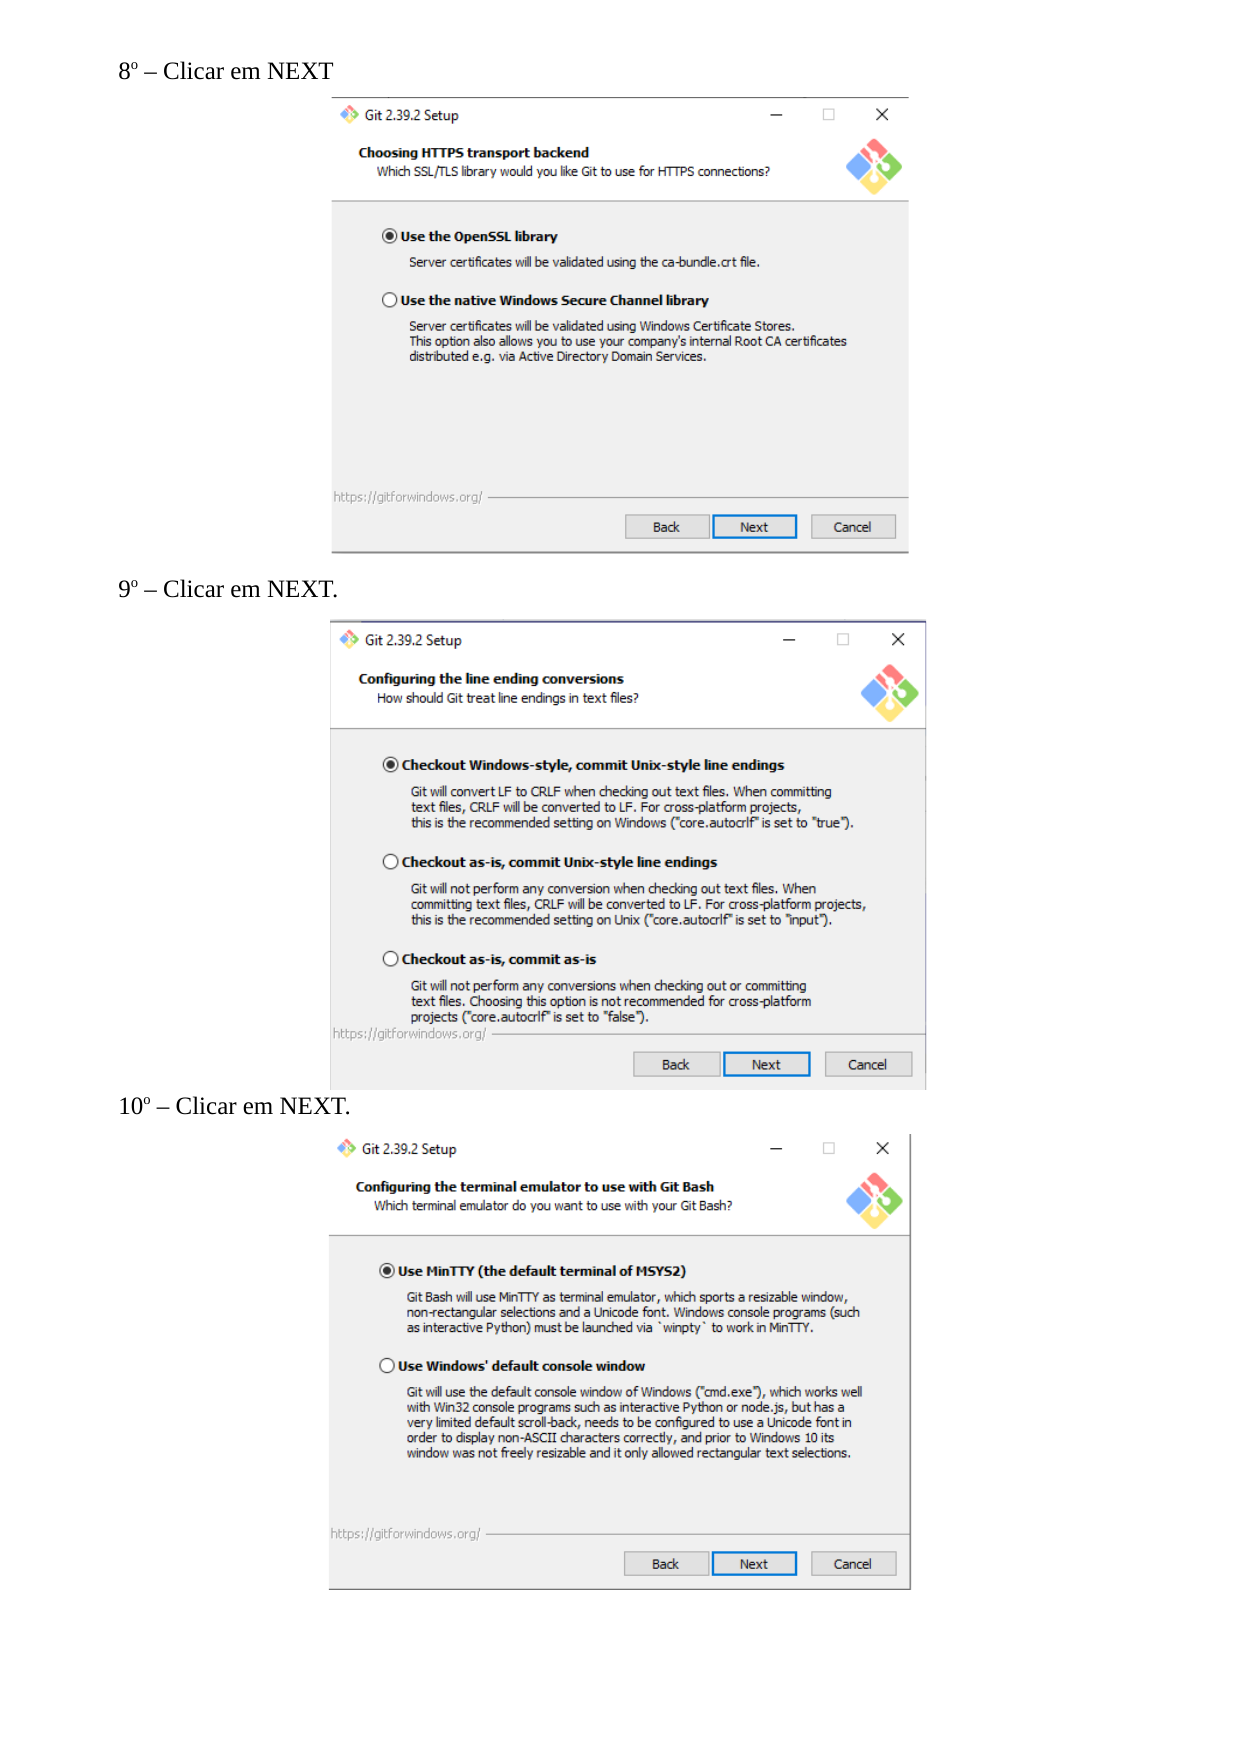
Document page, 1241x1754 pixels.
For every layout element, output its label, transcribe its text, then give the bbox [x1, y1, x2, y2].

picture [328, 1134, 912, 1590]
text 9o – Clicar em NEXT. [118, 574, 1122, 602]
text 10o – Clicar em NEXT. [118, 1091, 1122, 1120]
text 8o – Clicar em NEXT [118, 56, 1122, 85]
picture [330, 619, 927, 1090]
picture [331, 97, 909, 554]
